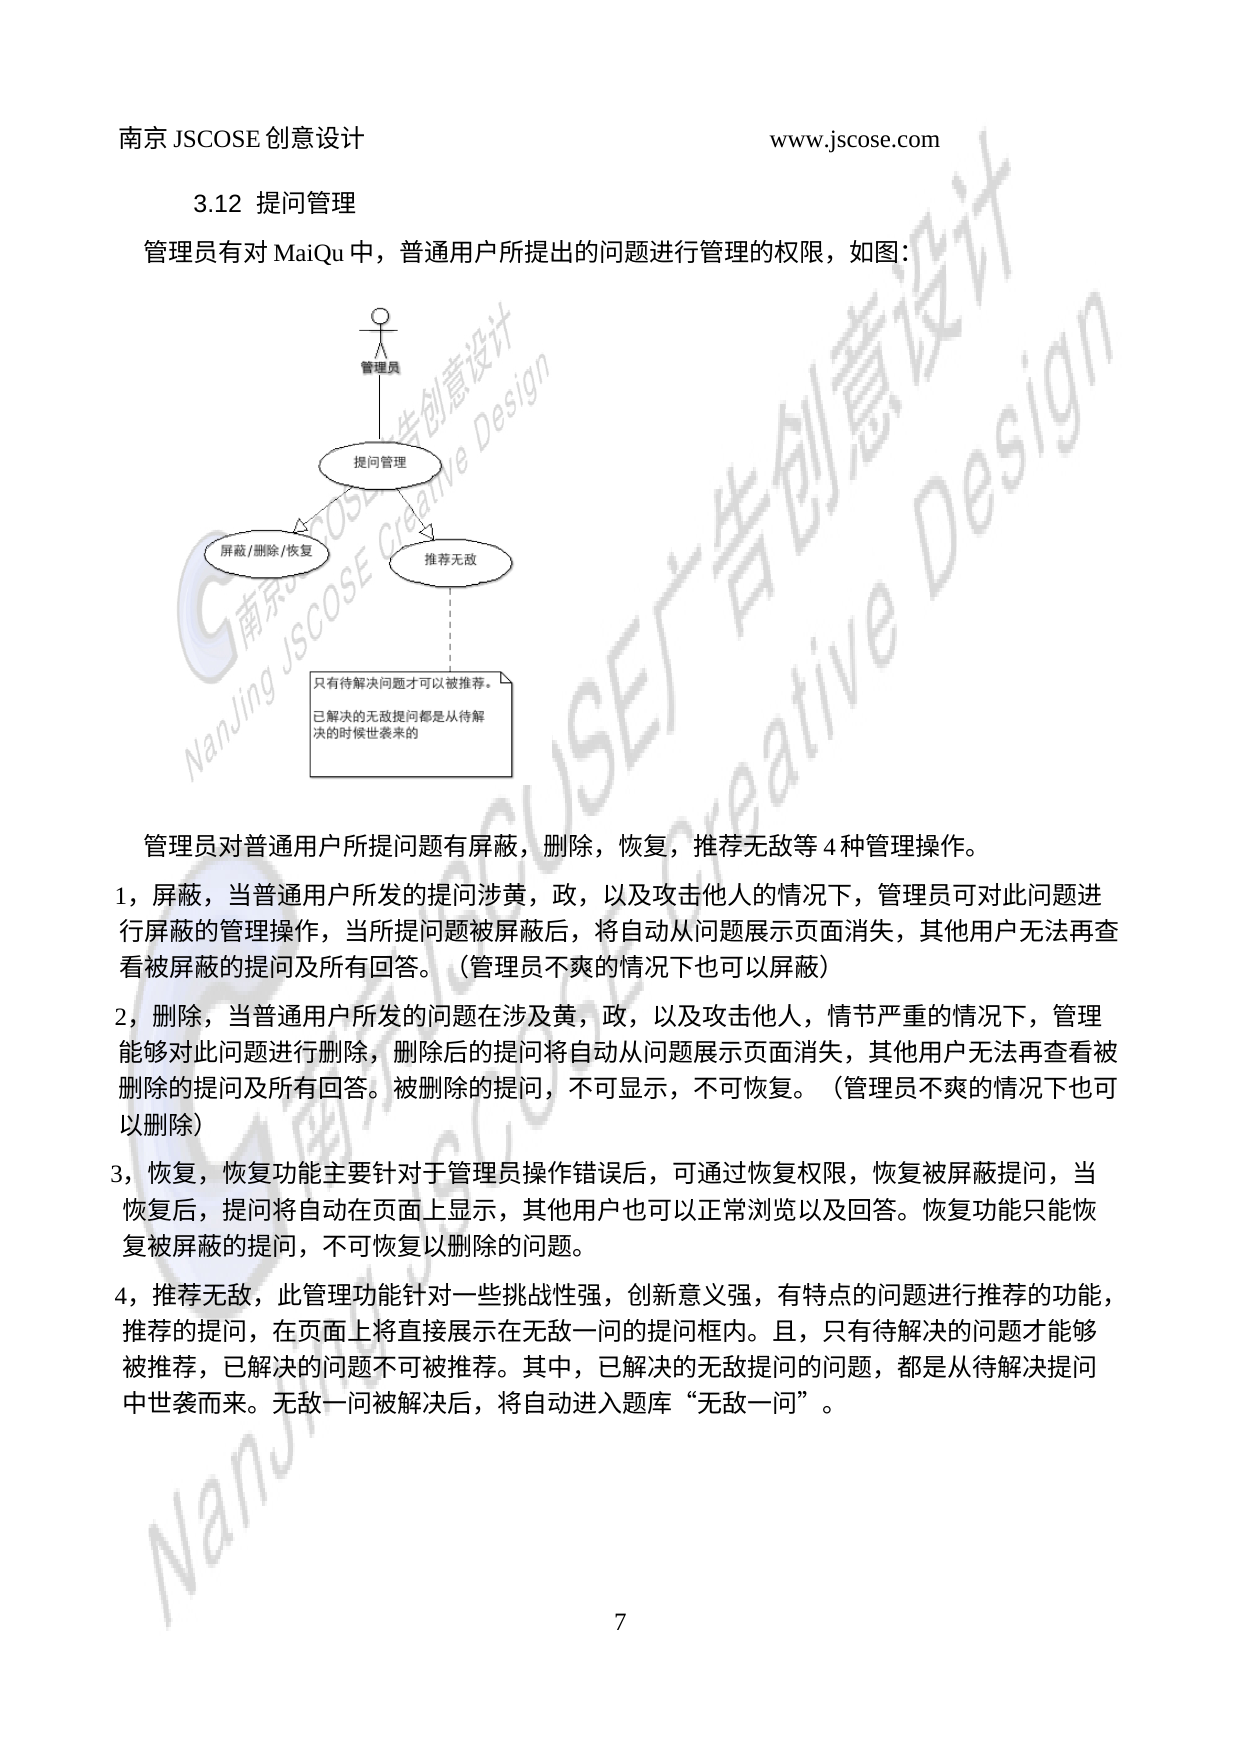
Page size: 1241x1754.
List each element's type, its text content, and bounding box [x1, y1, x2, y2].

picture [118, 269, 1122, 826]
picture [118, 220, 1122, 233]
text 1，屏蔽，当普通用户所发的提问涉黄，政，以及攻击他人的情况下，管理员可对此问题进行屏蔽的管理操作，当所提问题被屏蔽后，将自动从问题展示页面消失，其他用户无法再查看被屏蔽的提问及所有回答。（管理员不爽的情况下也可以屏蔽） [58, 875, 1122, 984]
text 2，删除，当普通用户所发的问题在涉及黄，政，以及攻击他人，情节严重的情况下，管理能够对此问题进行删除，删除后的提问将自动从问题展示页面消失，其他用户无法再查看被删除的提问及所有回答。被删除的提问，不可显示，不可恢复。（管理员不爽的情况下也可以删除） [58, 996, 1122, 1141]
text 管理员有对MaiQu中，普通用户所提出的问题进行管理的权限，如图： [118, 233, 1122, 269]
text 管理员对普通用户所提问题有屏蔽，删除，恢复，推荐无敌等4种管理操作。 [118, 826, 1122, 863]
text 4，推荐无敌，此管理功能针对一些挑战性强，创新意义强，有特点的问题进行推荐的功能，推荐的提问，在页面上将直接展示在无敌一问的提问框内。且，只有待解决的问题才能够被推荐，已解决的问题不可被推荐。其中，已解决的无敌提问的问题，都是从待解决提问中世袭而来。无敌一问被解决后，将自动进入题库“无敌一问”。 [58, 1275, 1122, 1420]
picture [118, 1263, 1122, 1275]
picture [118, 1141, 1122, 1154]
text 3，恢复，恢复功能主要针对于管理员操作错误后，可通过恢复权限，恢复被屏蔽提问，当恢复后，提问将自动在页面上显示，其他用户也可以正常浏览以及回答。恢复功能只能恢复被屏蔽的提问，不可恢复以删除的问题。 [48, 1154, 1122, 1263]
picture [118, 984, 1122, 996]
subtitle 3.12 提问管理 [118, 186, 1122, 220]
picture [118, 1420, 1122, 1636]
picture [118, 118, 1122, 186]
picture [118, 863, 1122, 875]
